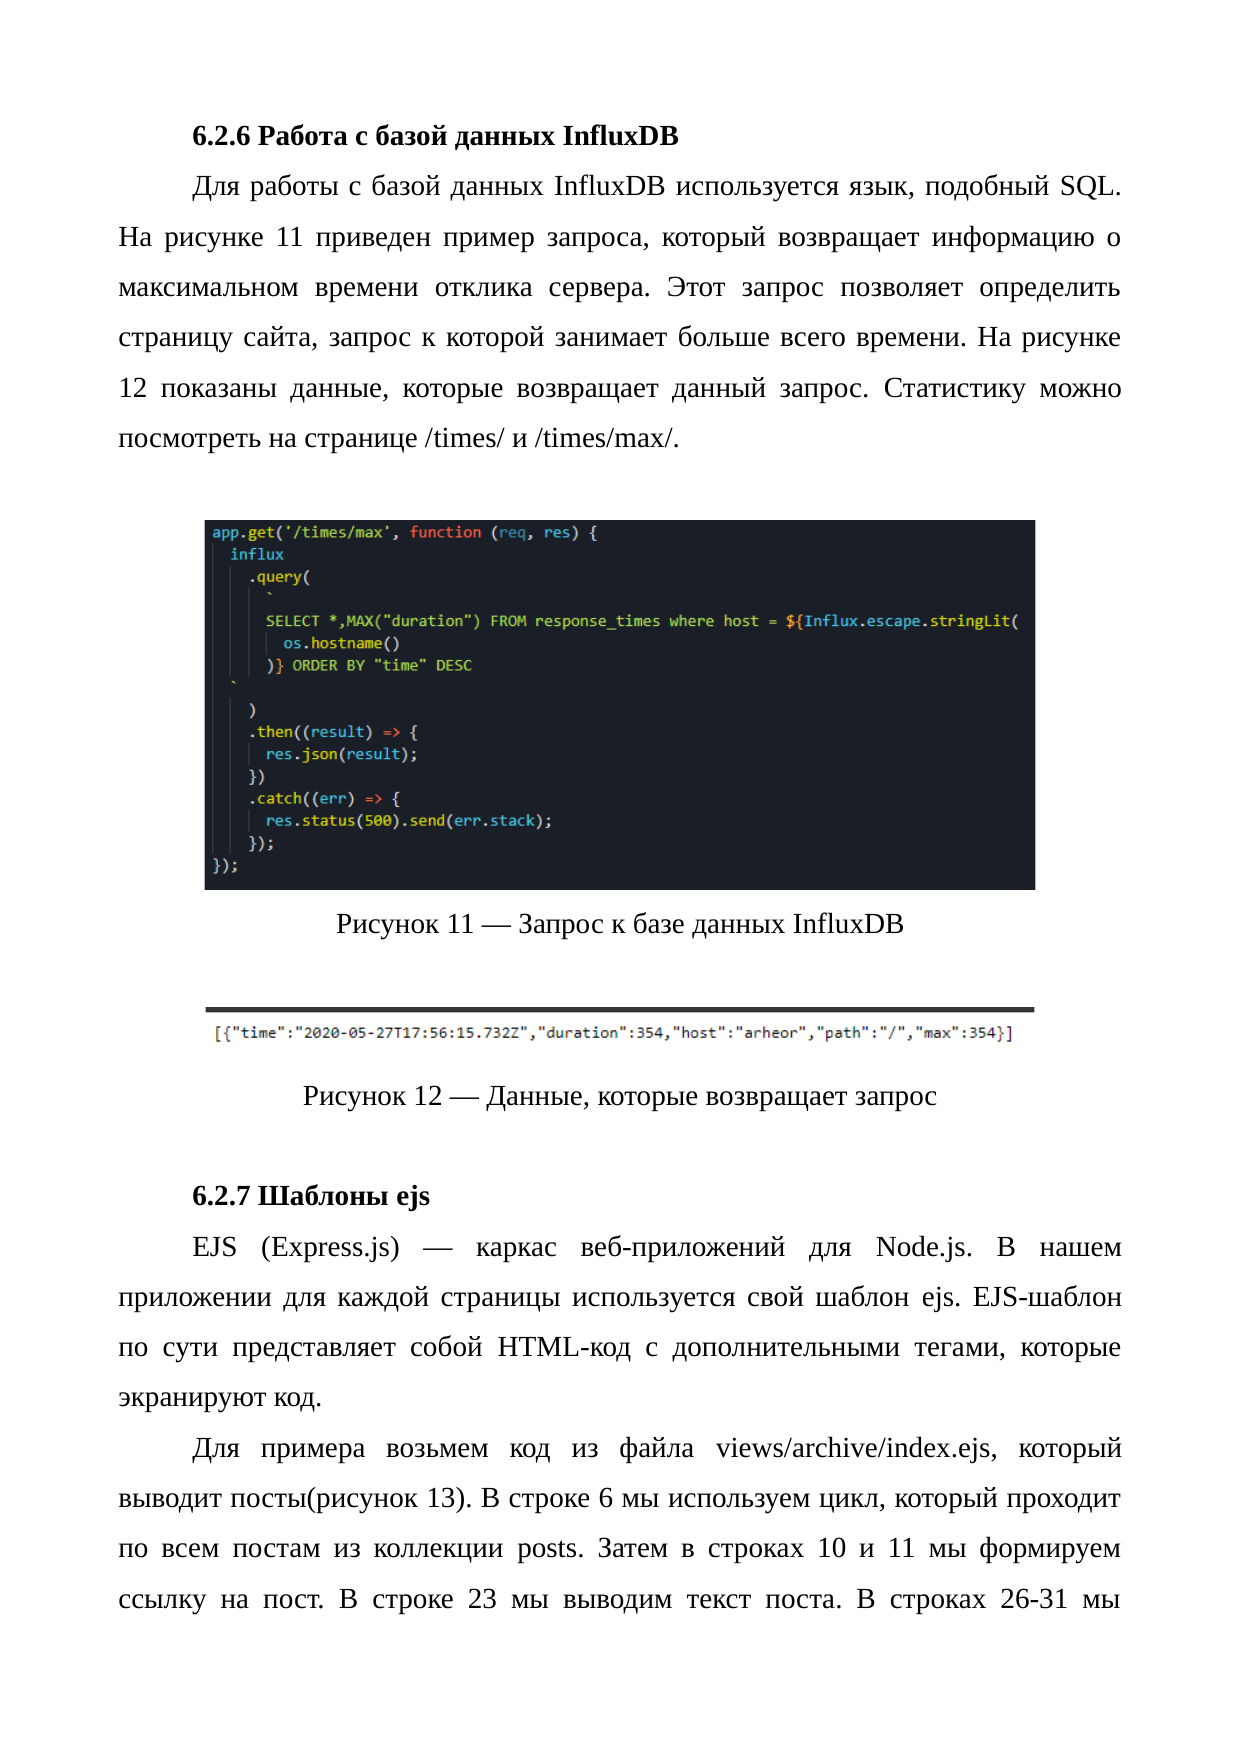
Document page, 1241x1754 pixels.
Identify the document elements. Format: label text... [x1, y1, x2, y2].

picture [204, 520, 1036, 890]
text Для примера возьмем код из файла views/archive/index.ejs, который выводит посты(рисунок 13). В строке 6 мы используем цикл, который проходит по всем постам из коллекции posts. Затем в строках 10 и 11 мы формируем ссылку на пост. В строке 23 мы выводим текст поста. В строках 26-31 мы [118, 1430, 1122, 1614]
subtitle 6.2.6 Работа с базой данных InfluxDB [118, 118, 1122, 152]
text EJS (Express.js) — каркас веб-приложений для Node.js. В нашем приложении для каждой страницы используется свой шаблон ejs. EJS-шаблон по сути представляет собой HTML-код с дополнительными тегами, которые экранируют код. [118, 1229, 1122, 1413]
subtitle 6.2.7 Шаблоны ejs [118, 1178, 1122, 1212]
text Для работы с базой данных InfluxDB используется язык, подобный SQL. На рисунке 11 приведен пример запроса, который возвращает информацию о максимальном времени отклика сервера. Этот запрос позволяет определить страницу сайта, запрос к которой занимает больше всего времени. На рисунке 12 показаны данные, которые возвращает данный запрос. Статистику можно посмотреть на странице /times/ и /times/max/. [118, 168, 1122, 453]
text Рисунок 12 — Данные, которые возвращает запрос [118, 1007, 1122, 1111]
picture [205, 1007, 1035, 1061]
text Рисунок 11 — Запрос к базе данных InfluxDB [118, 521, 1122, 940]
